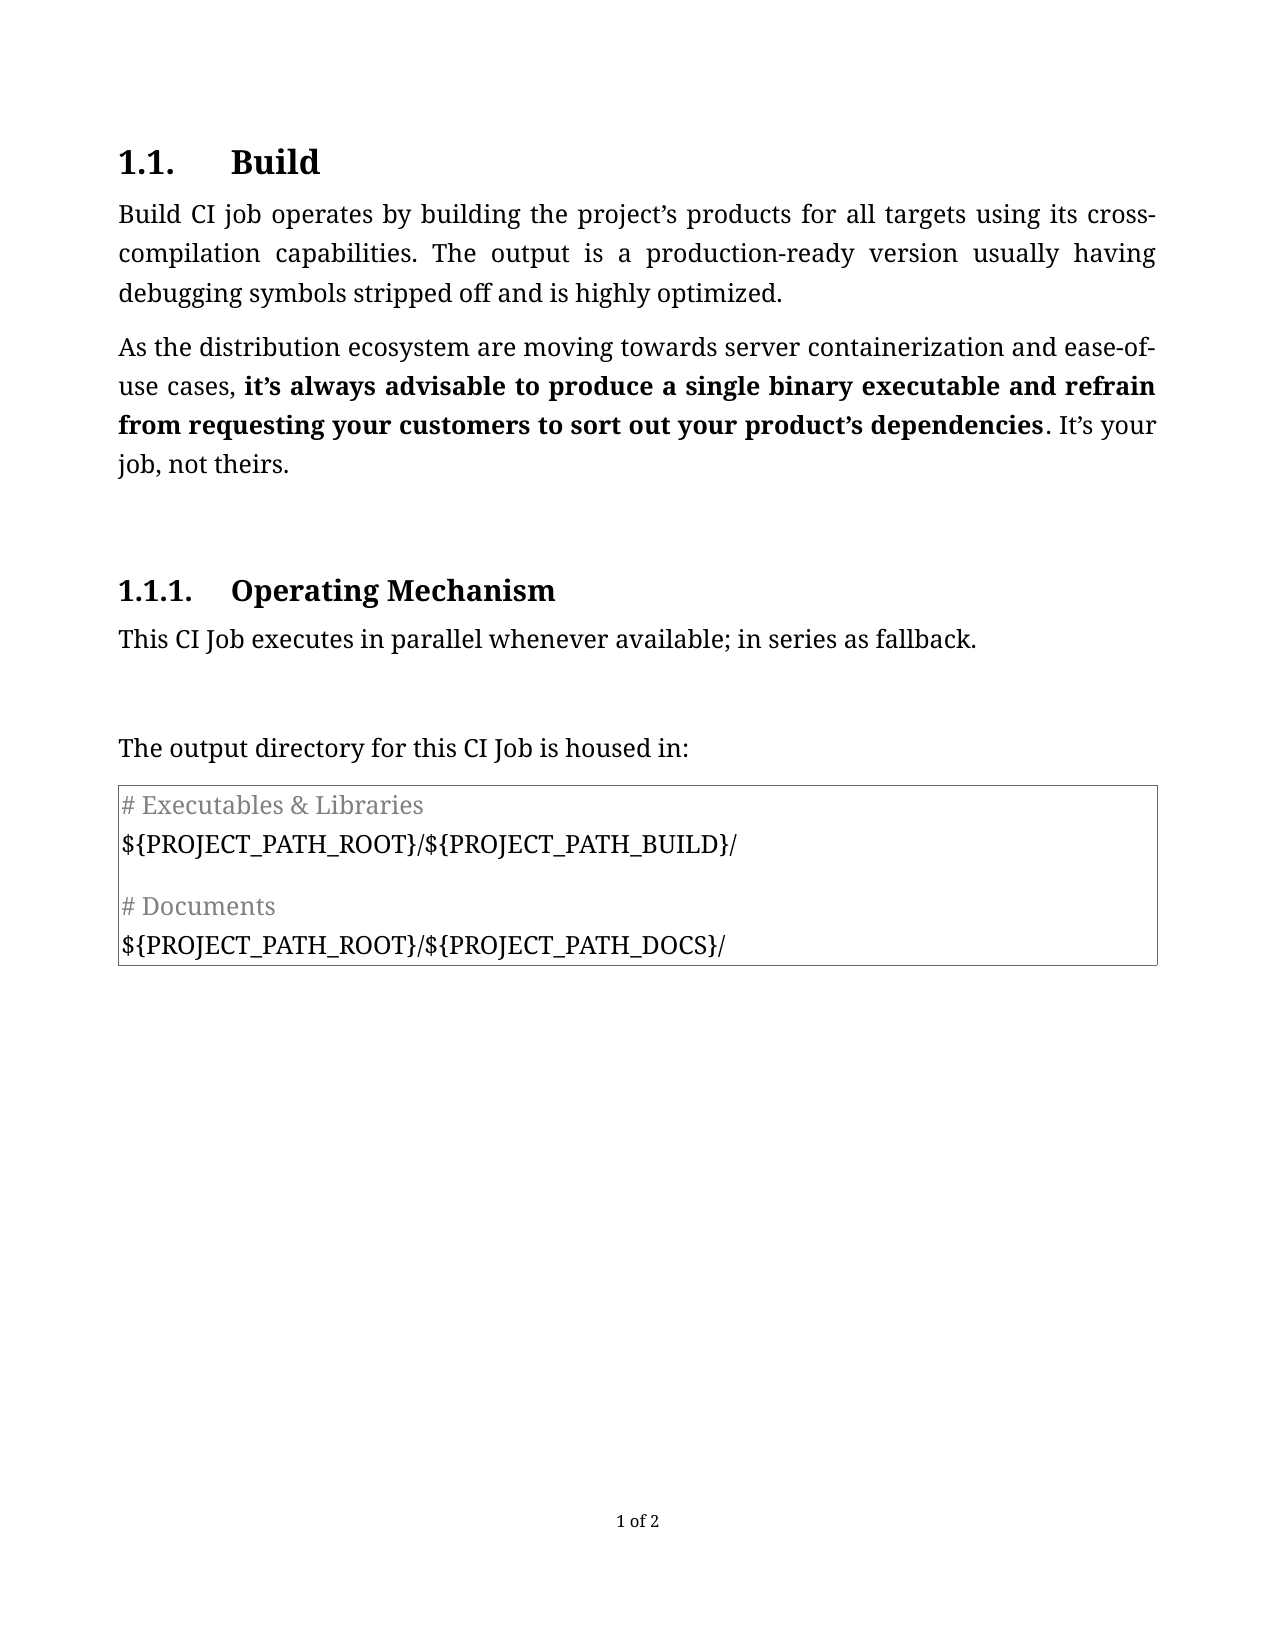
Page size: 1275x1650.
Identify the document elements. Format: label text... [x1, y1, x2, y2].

text ${PROJECT_PATH_ROOT}/${PROJECT_PATH_DOCS}/ [119, 924, 1157, 965]
text ${PROJECT_PATH_ROOT}/${PROJECT_PATH_BUILD}/ [119, 824, 1157, 861]
text The output directory for this CI Job is housed in: [118, 730, 1157, 764]
text This CI Job executes in parallel whenever available; in series as fallback. [118, 622, 1157, 656]
text Build CI job operates by building the project’s products for all targets using its cross-compilation capabilities. The output is a production-ready version usually having debugging symbols stripped off and is highly optimized. [118, 197, 1157, 309]
text As the distribution ecosystem are moving towards server containerization and ease-of-use cases, it’s always advisable to produce a single binary executable and refrain from requesting your customers to sort out your product’s dependencies. It’s your job, not theirs. [118, 329, 1157, 481]
subtitle Operating Mechanism [118, 570, 1157, 609]
subtitle Build [118, 139, 1157, 184]
text # Executables & Libraries [119, 786, 1157, 822]
text # Documents [119, 885, 1157, 922]
